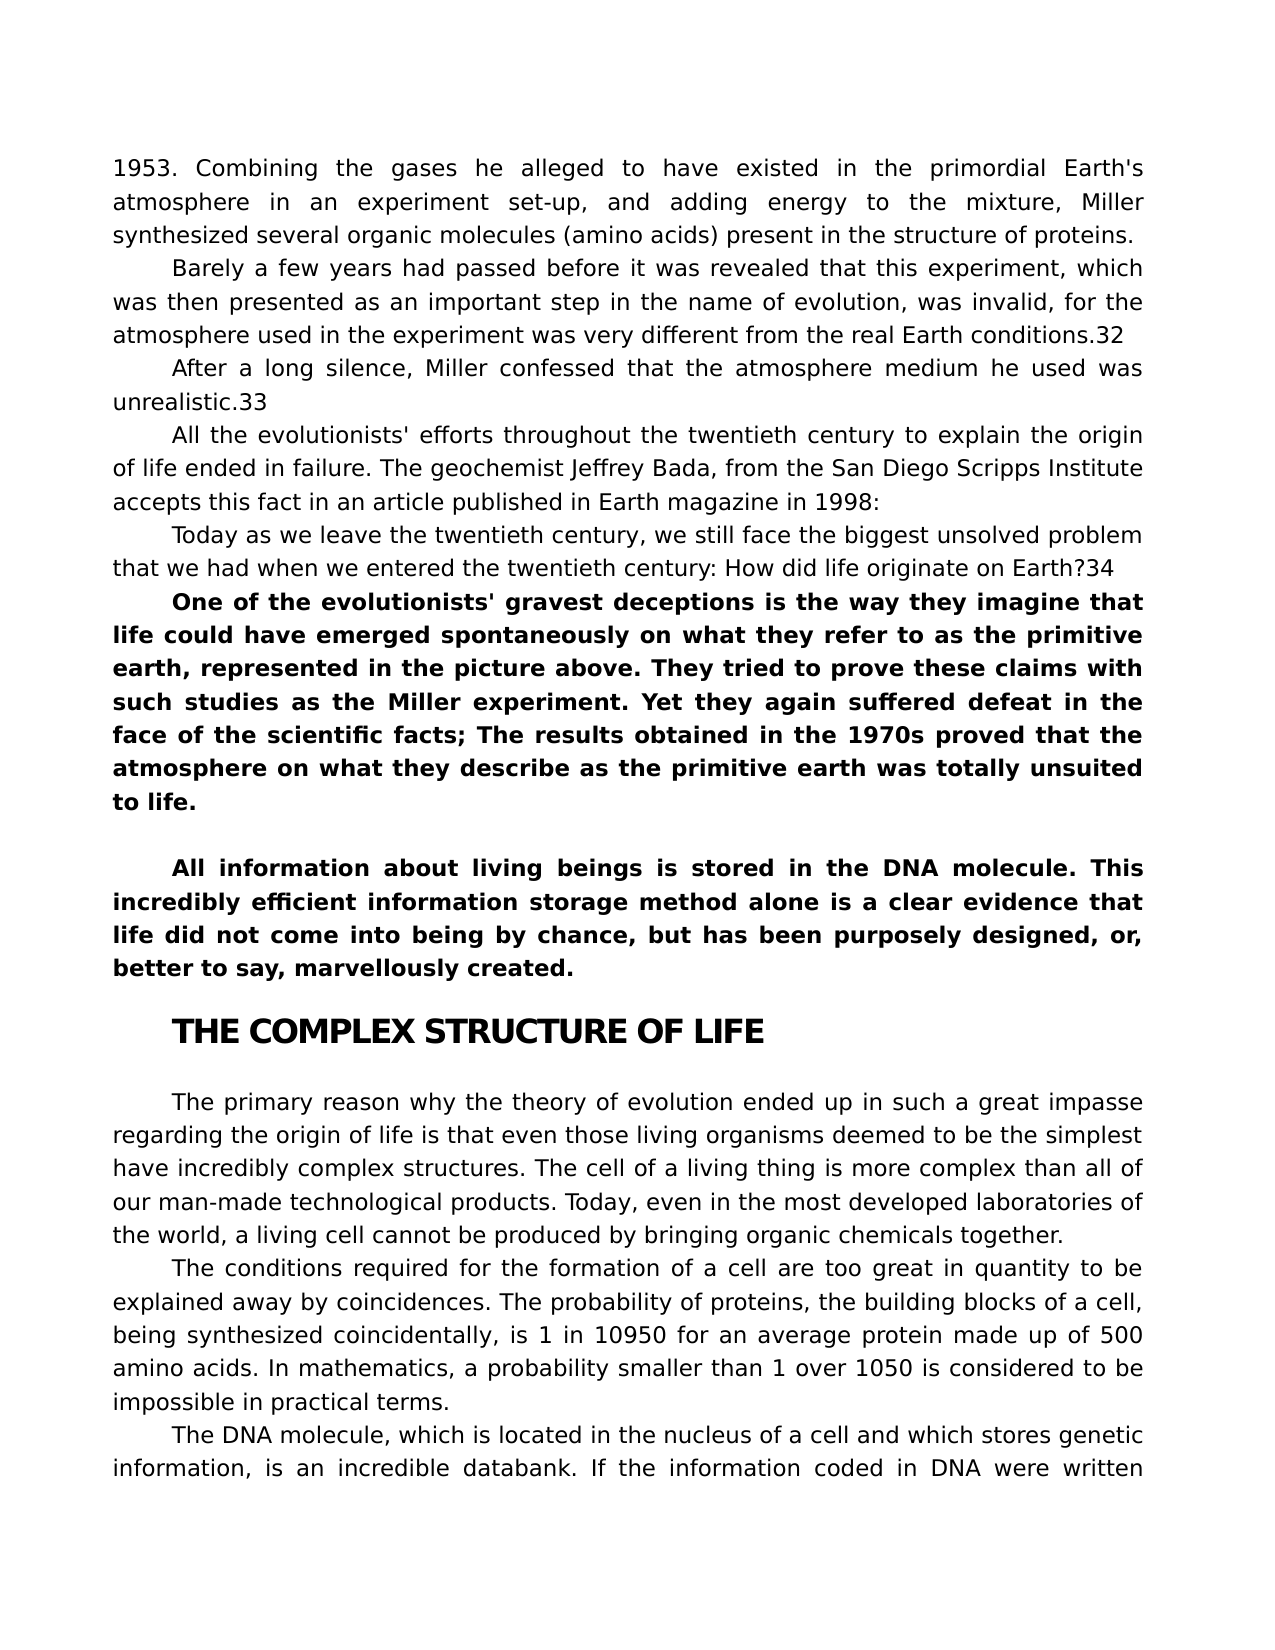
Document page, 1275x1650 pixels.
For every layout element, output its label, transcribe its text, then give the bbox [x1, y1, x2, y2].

text The primary reason why the theory of evolution ended up in such a great impasse regarding the origin of life is that even those living organisms deemed to be the simplest have incredibly complex structures. The cell of a living thing is more complex than all of our man-made technological products. Today, even in the most developed laboratories of the world, a living cell cannot be produced by bringing organic chemicals together. [112, 1083, 1145, 1250]
text Today as we leave the twentieth century, we still face the biggest unsolved problem that we had when we entered the twentieth century: How did life originate on Earth?34 [112, 517, 1145, 583]
subtitle The Complex Structure of Life [112, 1017, 1145, 1050]
text Barely a few years had passed before it was revealed that this experiment, which was then presented as an important step in the name of evolution, was invalid, for the atmosphere used in the experiment was very different from the real Earth conditions.32 [112, 250, 1145, 350]
text All information about living beings is stored in the DNA molecule. This incredibly efficient information storage method alone is a clear evidence that life did not come into being by chance, but has been purposely designed, or, better to say, marvellously created. [112, 850, 1145, 983]
text The conditions required for the formation of a cell are too great in quantity to be explained away by coincidences. The probability of proteins, the building blocks of a cell, being synthesized coincidentally, is 1 in 10950 for an average protein made up of 500 amino acids. In mathematics, a probability smaller than 1 over 1050 is considered to be impossible in practical terms. [112, 1250, 1145, 1417]
text The DNA molecule, which is located in the nucleus of a cell and which stores genetic information, is an incredible databank. If the information coded in DNA were written [112, 1417, 1145, 1483]
text One of the evolutionists' gravest deceptions is the way they imagine that life could have emerged spontaneously on what they refer to as the primitive earth, represented in the picture above. They tried to prove these claims with such studies as the Miller experiment. Yet they again suffered defeat in the face of the scientific facts; The results obtained in the 1970s proved that the atmosphere on what they describe as the primitive earth was totally unsuited to life. [112, 583, 1145, 817]
text 1953. Combining the gases he alleged to have existed in the primordial Earth's atmosphere in an experiment set-up, and adding energy to the mixture, Miller synthesized several organic molecules (amino acids) present in the structure of proteins. [112, 150, 1145, 250]
text After a long silence, Miller confessed that the atmosphere medium he used was unrealistic.33 [112, 350, 1145, 417]
text All the evolutionists' efforts throughout the twentieth century to explain the origin of life ended in failure. The geochemist Jeffrey Bada, from the San Diego Scripps Institute accepts this fact in an article published in Earth magazine in 1998: [112, 417, 1145, 517]
